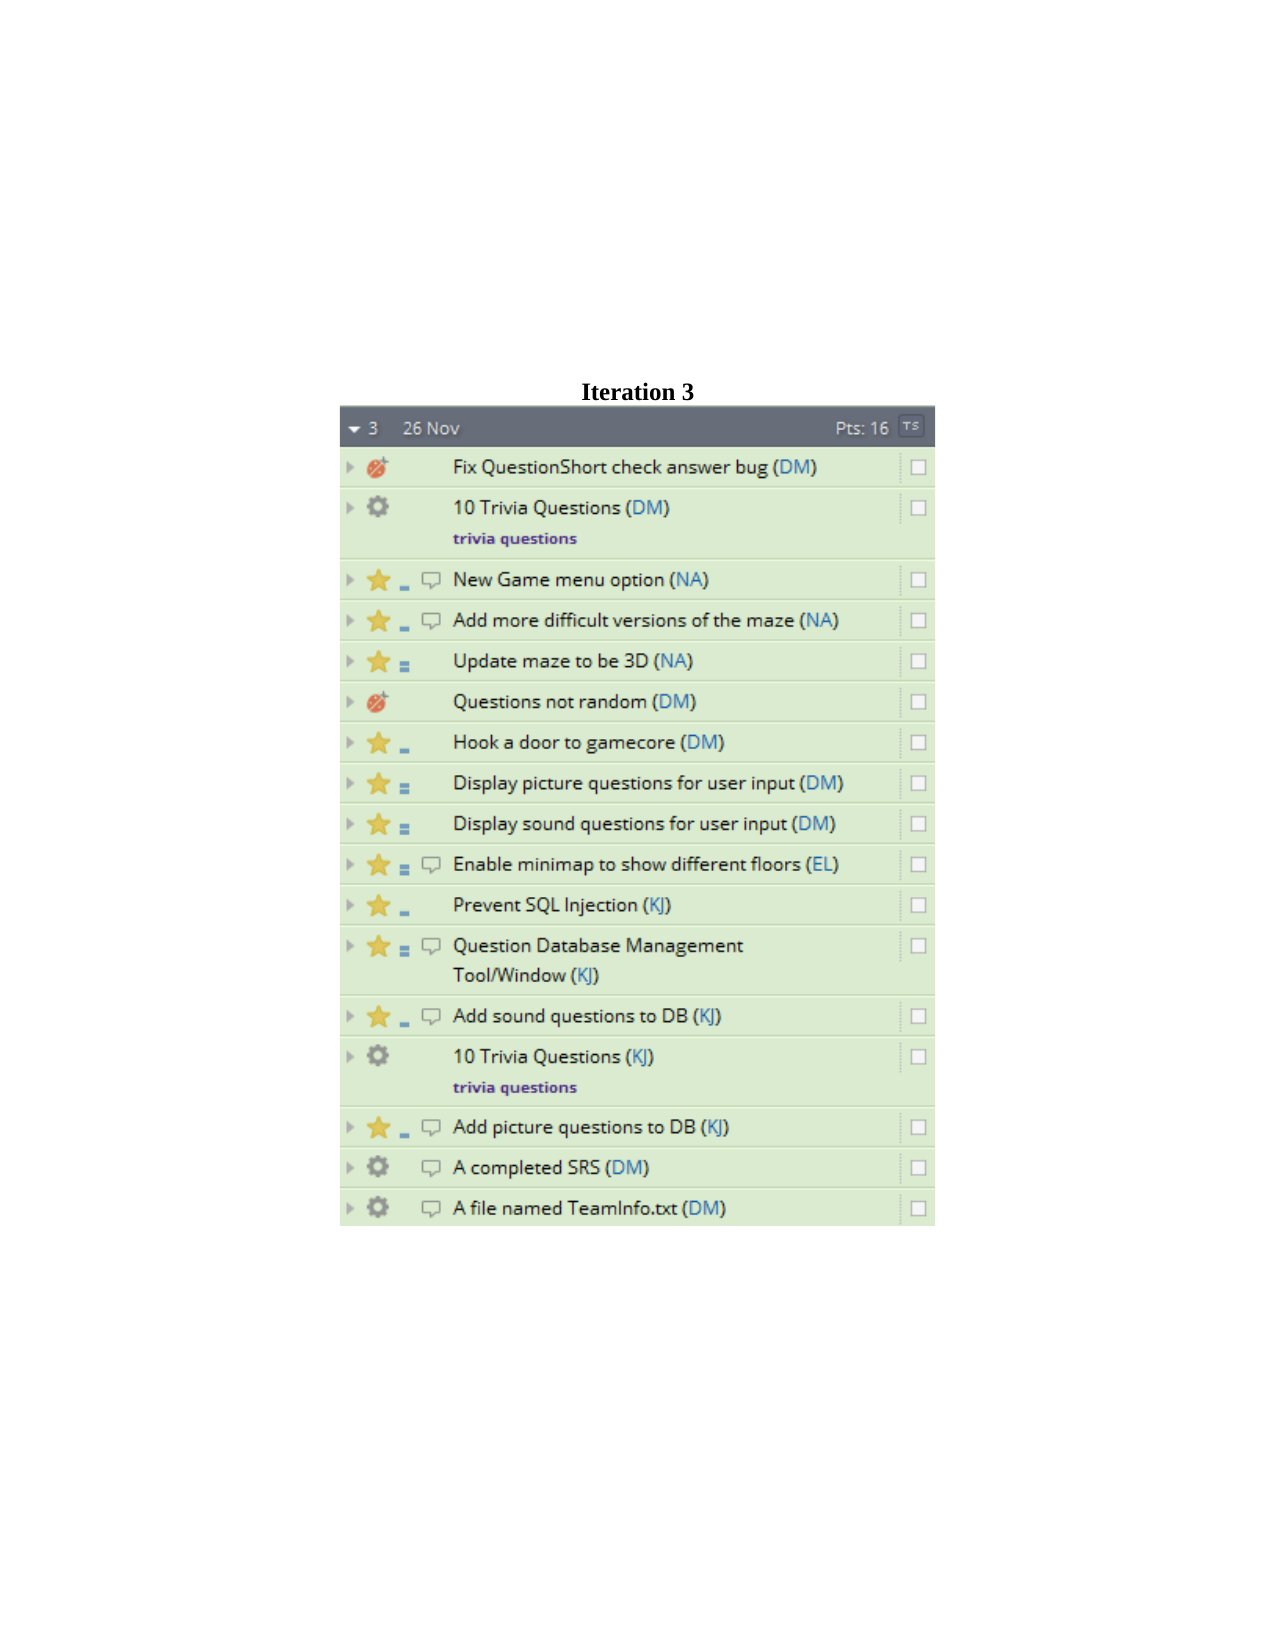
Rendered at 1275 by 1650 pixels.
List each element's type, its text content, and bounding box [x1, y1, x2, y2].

text Iteration 3 [118, 377, 1157, 406]
picture [339, 405, 936, 1226]
